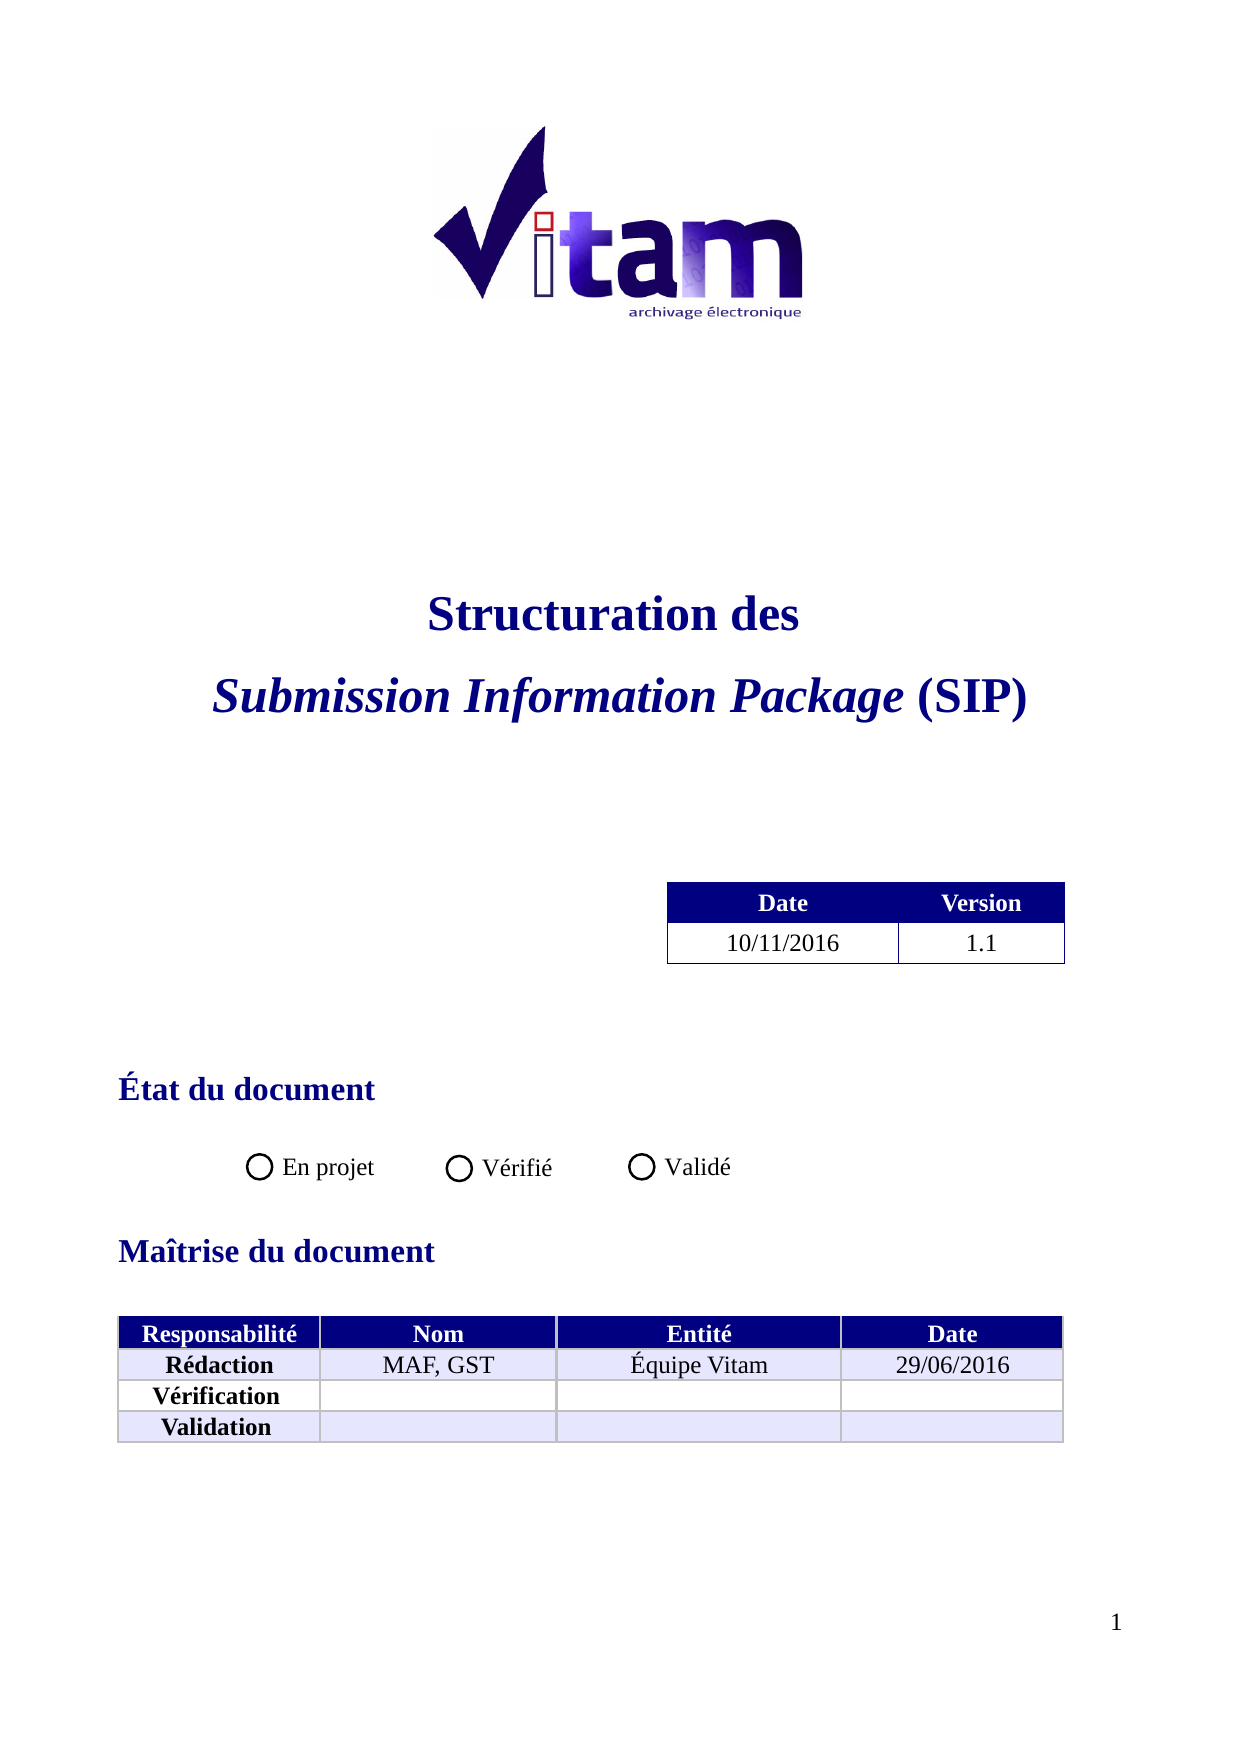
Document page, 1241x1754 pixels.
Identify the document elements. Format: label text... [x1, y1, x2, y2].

table_cell Vérification [119, 1381, 319, 1410]
table_cell MAF, GST [321, 1350, 555, 1379]
table_header Nom [321, 1319, 555, 1348]
table_header Version [899, 883, 1064, 922]
text Submission Information Package (SIP) [118, 666, 1122, 723]
table_cell 1.1 [899, 923, 1064, 963]
table_cell [558, 1412, 840, 1441]
table_cell [321, 1412, 555, 1441]
text Maîtrise du document [118, 1231, 1122, 1269]
table_header Responsabilité [119, 1319, 130, 1348]
text État du document [118, 1069, 1122, 1107]
table_cell [321, 1381, 555, 1410]
table_cell [558, 1381, 840, 1410]
table_cell 29/06/2016 [842, 1350, 1062, 1379]
table_header Date [668, 883, 898, 922]
table_header Entité [558, 1319, 840, 1348]
table_cell [842, 1381, 1062, 1410]
table_cell 11/10/2016 [668, 923, 898, 963]
table_cell [842, 1412, 1062, 1441]
text Structuration des [118, 583, 1122, 641]
table_header Responsabilité [308, 1319, 319, 1348]
picture [421, 118, 819, 328]
table_cell Équipe Vitam [558, 1350, 840, 1379]
table_cell Validation [119, 1412, 319, 1441]
table_header Date [842, 1319, 1062, 1348]
table_cell Rédaction [119, 1350, 319, 1379]
